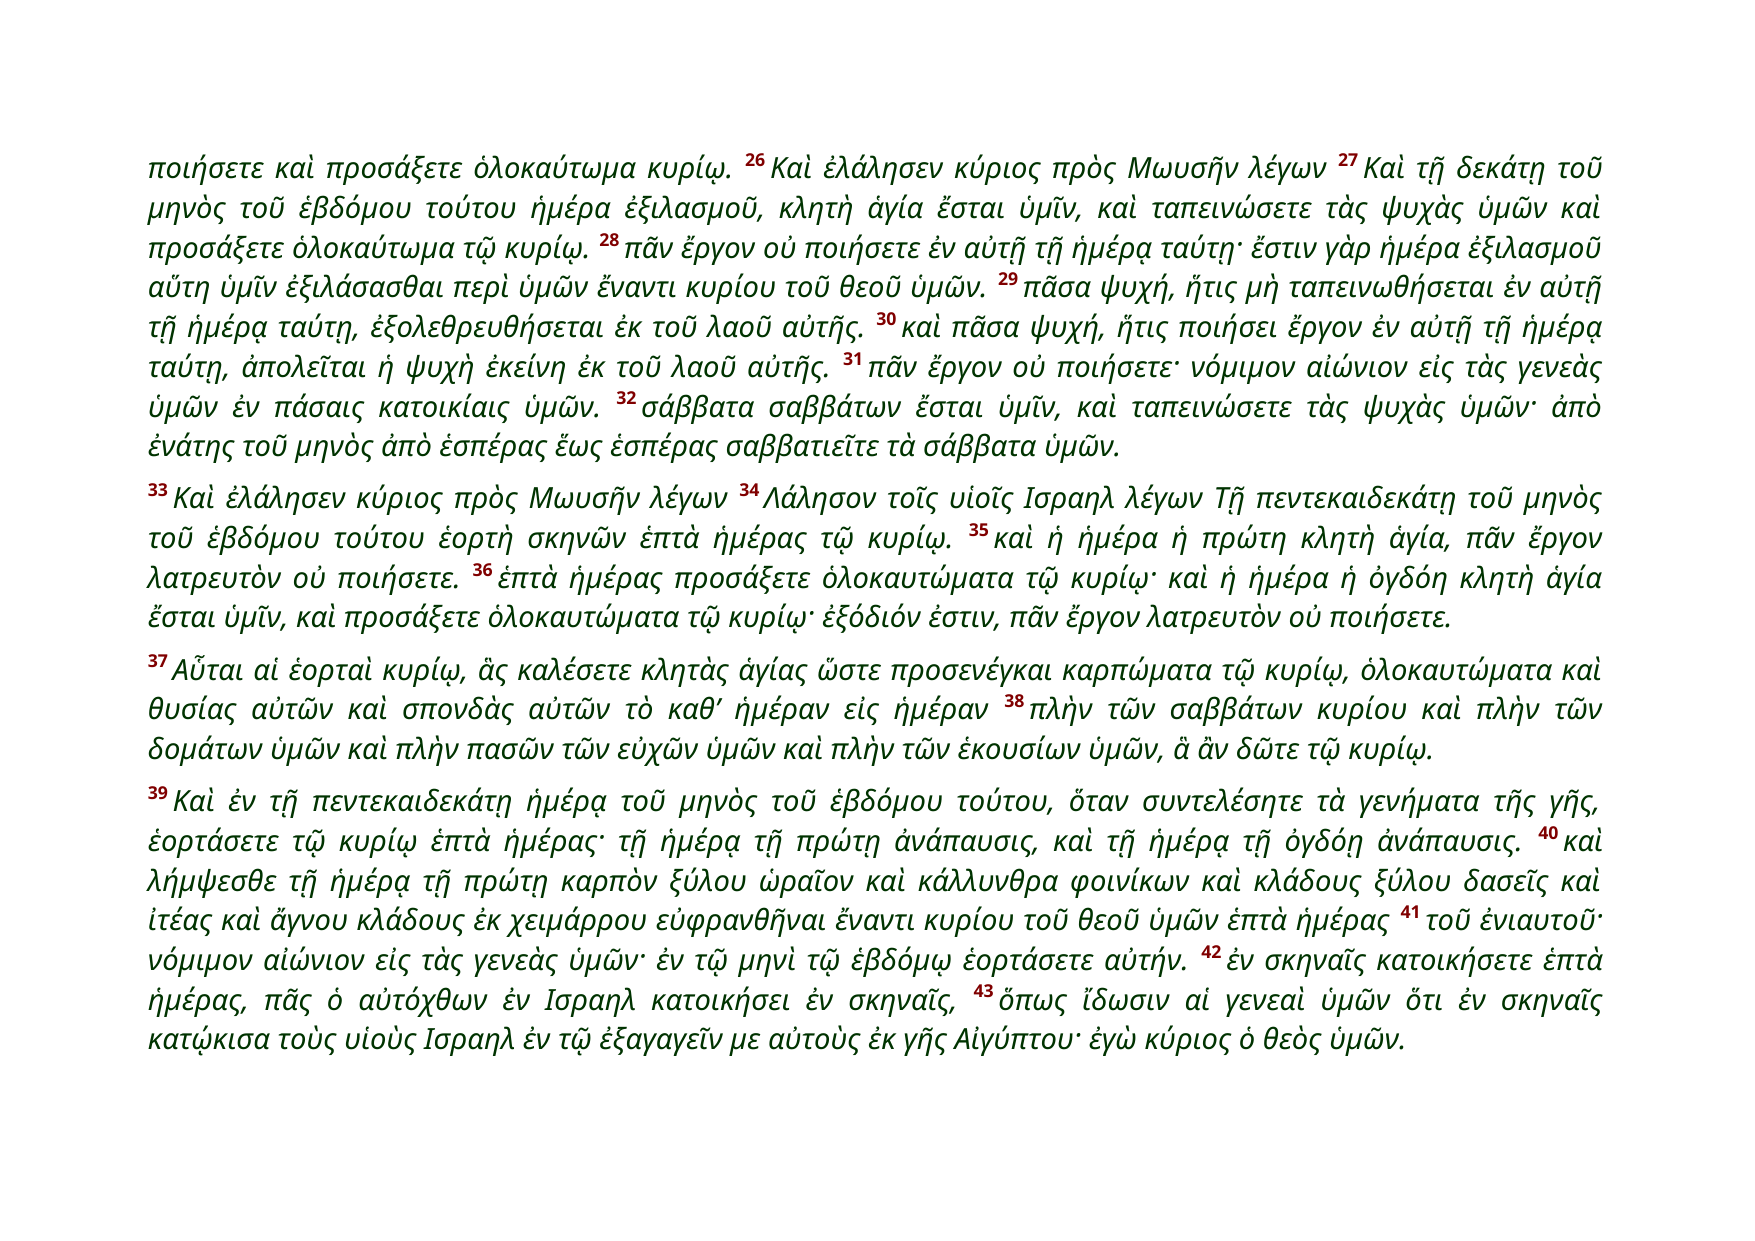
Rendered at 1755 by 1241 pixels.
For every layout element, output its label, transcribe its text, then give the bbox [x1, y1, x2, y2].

text 37 Αὗται αἱ ἑορταὶ κυρίῳ, ἃς καλέσετε κλητὰς ἁγίας ὥστε προσενέγκαι καρπώματα τῷ κυρίῳ, ὁλοκαυτώματα καὶ θυσίας αὐτῶν καὶ σπονδὰς αὐτῶν τὸ καθ’ ἡμέραν εἰς ἡμέραν 38 πλὴν τῶν σαββάτων κυρίου καὶ πλὴν τῶν δομάτων ὑμῶν καὶ πλὴν πασῶν τῶν εὐχῶν ὑμῶν καὶ πλὴν τῶν ἑκουσίων ὑμῶν, ἃ ἂν δῶτε τῷ κυρίῳ. [148, 649, 1606, 768]
text ποιήσετε καὶ προσάξετε ὁλοκαύτωμα κυρίῳ. 26 Καὶ ἐλάλησεν κύριος πρὸς Μωυσῆν λέγων 27 Καὶ τῇ δεκάτῃ τοῦ μηνὸς τοῦ ἑβδόμου τούτου ἡμέρα ἐξιλασμοῦ, κλητὴ ἁγία ἔσται ὑμῖν, καὶ ταπεινώσετε τὰς ψυχὰς ὑμῶν καὶ προσάξετε ὁλοκαύτωμα τῷ κυρίῳ. 28 πᾶν ἔργον οὐ ποιήσετε ἐν αὐτῇ τῇ ἡμέρᾳ ταύτῃ· ἔστιν γὰρ ἡμέρα ἐξιλασμοῦ αὕτη ὑμῖν ἐξιλάσασθαι περὶ ὑμῶν ἔναντι κυρίου τοῦ θεοῦ ὑμῶν. 29 πᾶσα ψυχή, ἥτις μὴ ταπεινωθήσεται ἐν αὐτῇ τῇ ἡμέρᾳ ταύτῃ, ἐξολεθρευθήσεται ἐκ τοῦ λαοῦ αὐτῆς. 30 καὶ πᾶσα ψυχή, ἥτις ποιήσει ἔργον ἐν αὐτῇ τῇ ἡμέρᾳ ταύτῃ, ἀπολεῖται ἡ ψυχὴ ἐκείνη ἐκ τοῦ λαοῦ αὐτῆς. 31 πᾶν ἔργον οὐ ποιήσετε· νόμιμον αἰώνιον εἰς τὰς γενεὰς ὑμῶν ἐν πάσαις κατοικίαις ὑμῶν. 32 σάββατα σαββάτων ἔσται ὑμῖν, καὶ ταπεινώσετε τὰς ψυχὰς ὑμῶν· ἀπὸ ἐνάτης τοῦ μηνὸς ἀπὸ ἑσπέρας ἕως ἑσπέρας σαββατιεῖτε τὰ σάββατα ὑμῶν. [148, 148, 1606, 465]
text 33 Καὶ ἐλάλησεν κύριος πρὸς Μωυσῆν λέγων 34 Λάλησον τοῖς υἱοῖς Ισραηλ λέγων Τῇ πεντεκαιδεκάτῃ τοῦ μηνὸς τοῦ ἑβδόμου τούτου ἑορτὴ σκηνῶν ἑπτὰ ἡμέρας τῷ κυρίῳ. 35 καὶ ἡ ἡμέρα ἡ πρώτη κλητὴ ἁγία, πᾶν ἔργον λατρευτὸν οὐ ποιήσετε. 36 ἑπτὰ ἡμέρας προσάξετε ὁλοκαυτώματα τῷ κυρίῳ· καὶ ἡ ἡμέρα ἡ ὀγδόη κλητὴ ἁγία ἔσται ὑμῖν, καὶ προσάξετε ὁλοκαυτώματα τῷ κυρίῳ· ἐξόδιόν ἐστιν, πᾶν ἔργον λατρευτὸν οὐ ποιήσετε. [148, 478, 1606, 636]
text 39 Καὶ ἐν τῇ πεντεκαιδεκάτῃ ἡμέρᾳ τοῦ μηνὸς τοῦ ἑβδόμου τούτου, ὅταν συντελέσητε τὰ γενήματα τῆς γῆς, ἑορτάσετε τῷ κυρίῳ ἑπτὰ ἡμέρας· τῇ ἡμέρᾳ τῇ πρώτῃ ἀνάπαυσις, καὶ τῇ ἡμέρᾳ τῇ ὀγδόῃ ἀνάπαυσις. 40 καὶ λήμψεσθε τῇ ἡμέρᾳ τῇ πρώτῃ καρπὸν ξύλου ὡραῖον καὶ κάλλυνθρα φοινίκων καὶ κλάδους ξύλου δασεῖς καὶ ἰτέας καὶ ἄγνου κλάδους ἐκ χειμάρρου εὐφρανθῆναι ἔναντι κυρίου τοῦ θεοῦ ὑμῶν ἑπτὰ ἡμέρας 41 τοῦ ἐνιαυτοῦ· νόμιμον αἰώνιον εἰς τὰς γενεὰς ὑμῶν· ἐν τῷ μηνὶ τῷ ἑβδόμῳ ἑορτάσετε αὐτήν. 42 ἐν σκηναῖς κατοικήσετε ἑπτὰ ἡμέρας, πᾶς ὁ αὐτόχθων ἐν Ισραηλ κατοικήσει ἐν σκηναῖς, 43 ὅπως ἴδωσιν αἱ γενεαὶ ὑμῶν ὅτι ἐν σκηναῖς κατῴκισα τοὺς υἱοὺς Ισραηλ ἐν τῷ ἐξαγαγεῖν με αὐτοὺς ἐκ γῆς Αἰγύπτου· ἐγὼ κύριος ὁ θεὸς ὑμῶν. [148, 781, 1606, 1058]
